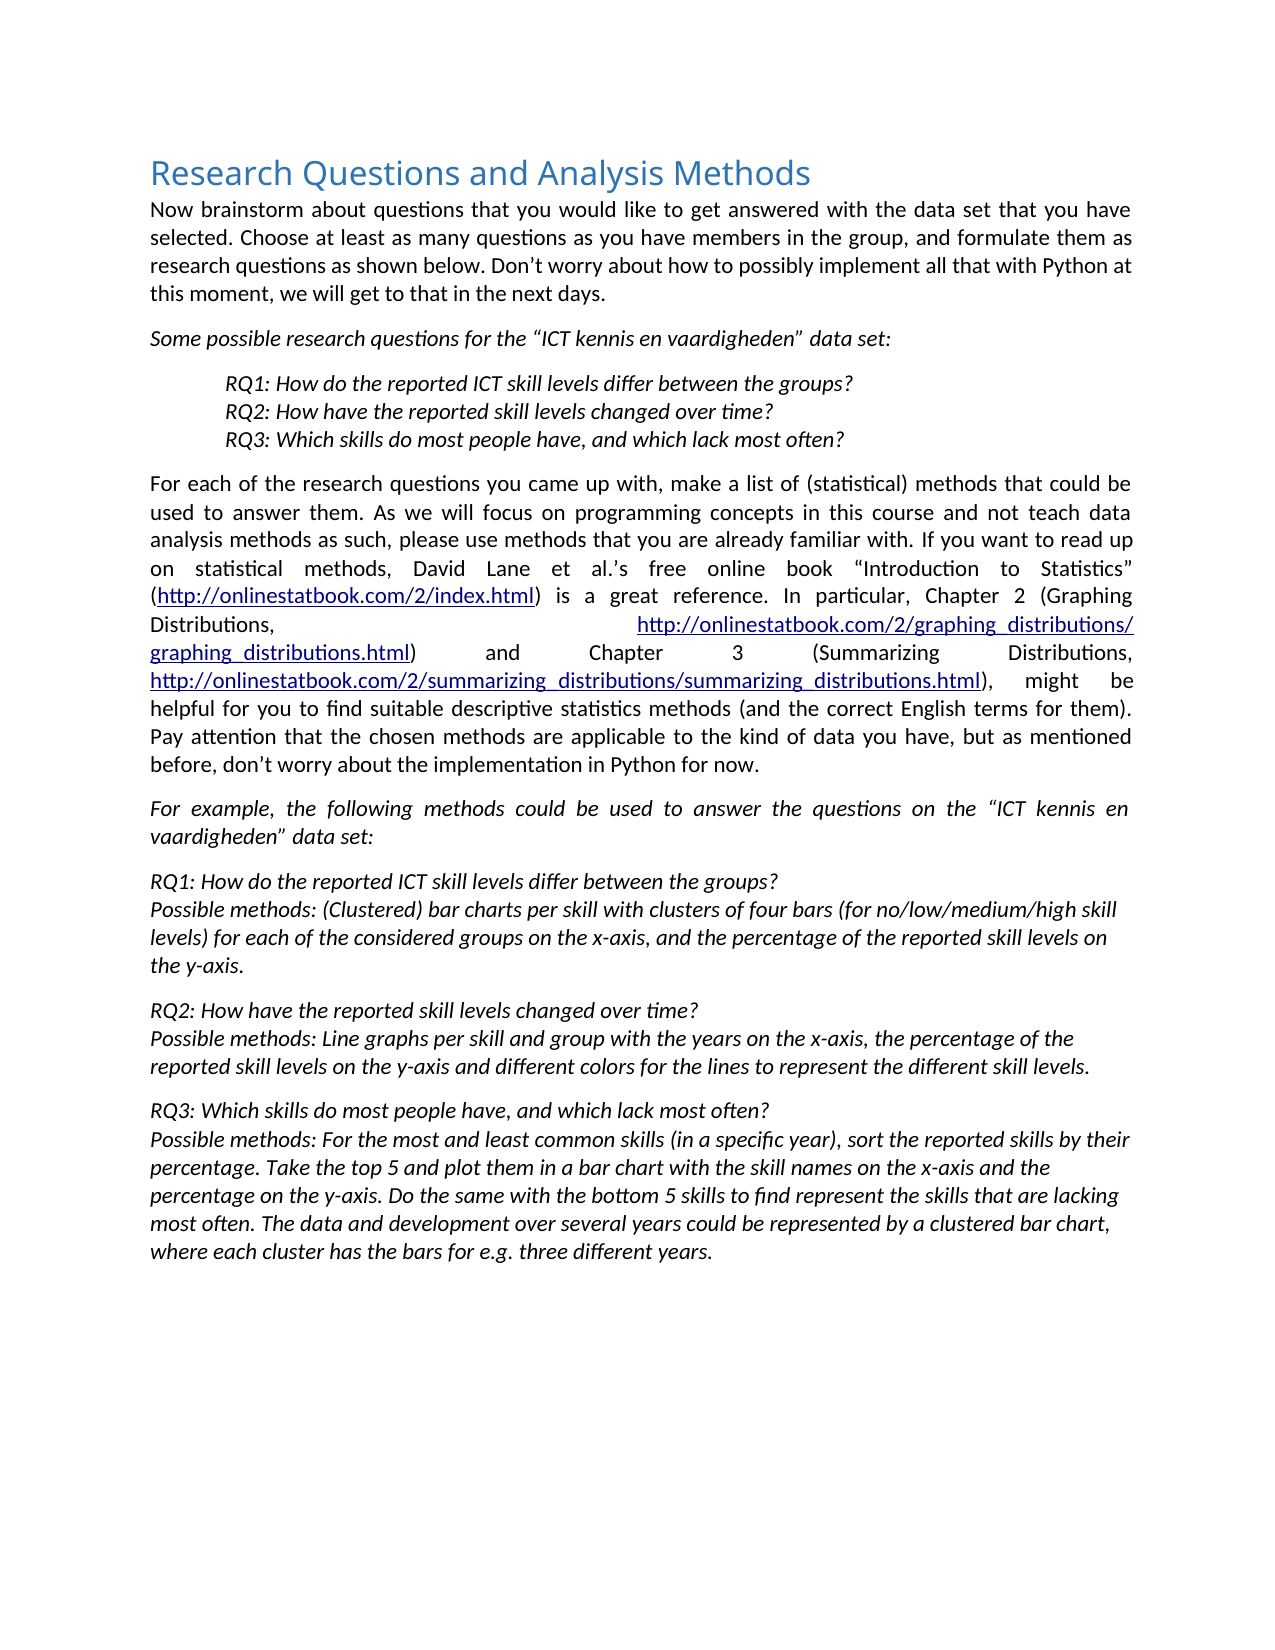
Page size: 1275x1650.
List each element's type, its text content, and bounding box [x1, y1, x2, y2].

text RQ1: How do the reported ICT skill levels differ between the groups? Possible methods: (Clustered) bar charts per skill with clusters of four bars (for no/low/medium/high skill levels) for each of the considered groups on the x-axis, and the percentage of the reported skill levels on the y-axis. [150, 867, 1134, 979]
text For example, the following methods could be used to answer the questions on the “ICT kennis en vaardigheden” data set: [150, 794, 1134, 851]
text RQ1: How do the reported ICT skill levels differ between the groups? RQ2: How have the reported skill levels changed over time? RQ3: Which skills do most people have, and which lack most often? [225, 369, 1134, 453]
text RQ3: Which skills do most people have, and which lack most often? Possible methods: For the most and least common skills (in a specific year), sort the reported skills by their percentage. Take the top 5 and plot them in a bar chart with the skill names on the x-axis and the percentage on the y-axis. Do the same with the bottom 5 skills to find represent the skills that are lacking most often. The data and development over several years could be represented by a clustered bar chart, where each cluster has the bars for e.g. three different years. [150, 1097, 1134, 1265]
text For each of the research questions you came up with, make a list of (statistical) methods that could be used to answer them. As we will focus on programming concepts in this course and not teach data analysis methods as such, please use methods that you are already familiar with. If you want to read up on statistical methods, David Lane et al.’s free online book “Introduction to Statistics” (http://onlinestatbook.com/2/index.html) is a great reference. In particular, Chapter 2 (Graphing Distributions, http://onlinestatbook.com/2/graphing_distributions/ graphing_distributions.html) and Chapter 3 (Summarizing Distributions, http://onlinestatbook.com/2/summarizing_distributions/summarizing_distributions.html), might be helpful for you to find suitable descriptive statistics methods (and the correct English terms for them). Pay attention that the chosen methods are applicable to the kind of data you have, but as mentioned before, don’t worry about the implementation in Python for now. [150, 469, 1134, 778]
text Some possible research questions for the “ICT kennis en vaardigheden” data set: [150, 324, 1134, 352]
text RQ2: How have the reported skill levels changed over time? Possible methods: Line graphs per skill and group with the years on the x-axis, the percentage of the reported skill levels on the y-axis and different colors for the lines to represent the different skill levels. [150, 996, 1134, 1080]
text Now brainstorm about questions that you would like to get answered with the data set that you have selected. Choose at least as many questions as you have members in the group, and formulate them as research questions as shown below. Don’t worry about how to possibly implement all that with Python at this moment, we will get to that in the next days. [150, 195, 1134, 307]
subtitle Research Questions and Analysis Methods [150, 150, 1134, 195]
